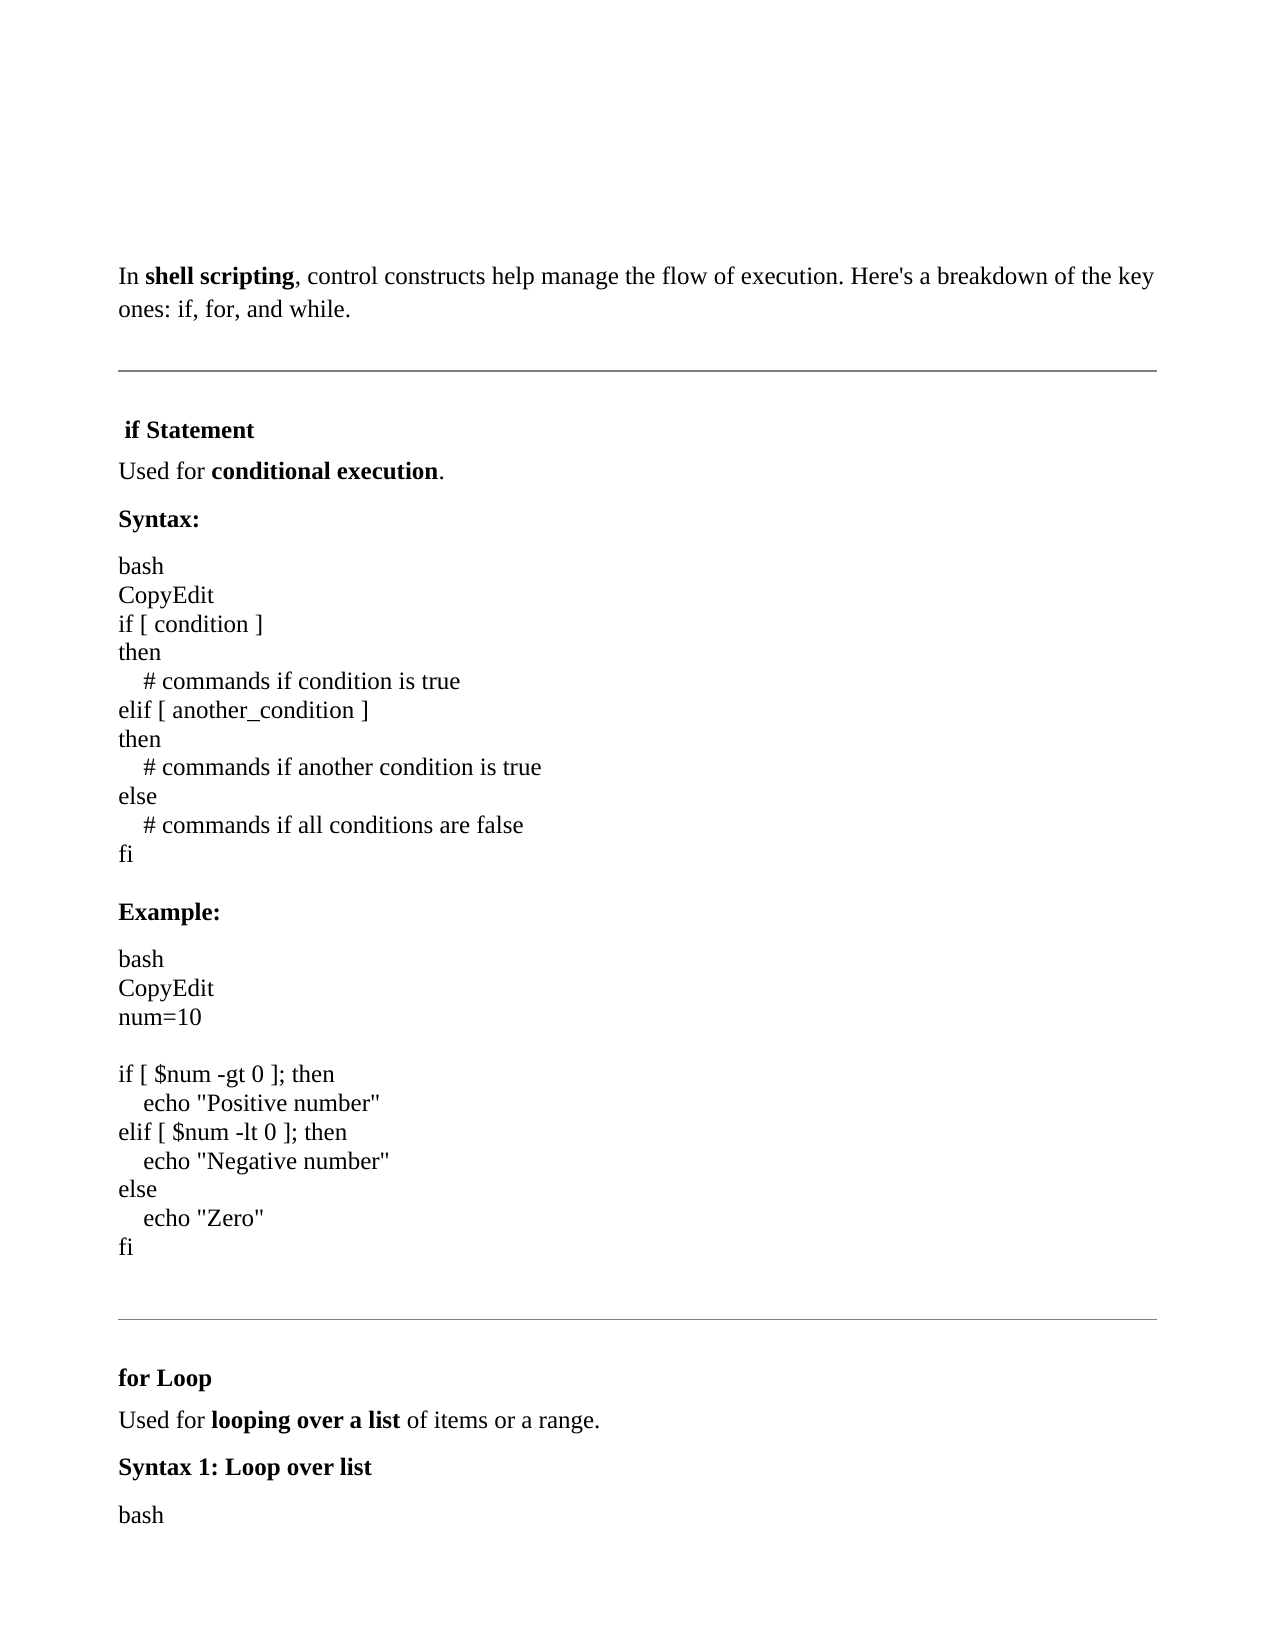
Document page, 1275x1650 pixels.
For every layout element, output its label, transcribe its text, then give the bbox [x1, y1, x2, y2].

text num=10 [118, 1002, 1157, 1031]
text bash [118, 944, 1157, 973]
text # commands if condition is true [118, 666, 1157, 695]
text Example: [118, 897, 1157, 926]
text bash [118, 551, 1157, 580]
text if [ $num -gt 0 ]; then [118, 1059, 1157, 1088]
text Used for conditional execution. [118, 456, 1157, 485]
subtitle if Statement [118, 415, 1157, 443]
text echo "Positive number" [118, 1088, 1157, 1117]
text In shell scripting, control constructs help manage the flow of execution. Here's a breakdown of the key ones: if, for, and while. [118, 261, 1157, 323]
text else [118, 1174, 1157, 1203]
text bash [118, 1500, 1157, 1529]
text # commands if all conditions are false [118, 810, 1157, 839]
text Syntax: [118, 504, 1157, 532]
text echo "Zero" [118, 1203, 1157, 1232]
text fi [118, 839, 1157, 867]
text if [ condition ] [118, 609, 1157, 637]
text Used for looping over a list of items or a range. [118, 1405, 1157, 1433]
text Syntax 1: Loop over list [118, 1452, 1157, 1481]
text fi [118, 1232, 1157, 1261]
text echo "Negative number" [118, 1146, 1157, 1174]
text CopyEdit [118, 580, 1157, 609]
text elif [ $num -lt 0 ]; then [118, 1117, 1157, 1146]
text # commands if another condition is true [118, 752, 1157, 781]
text CopyEdit [118, 973, 1157, 1002]
text then [118, 724, 1157, 752]
text then [118, 637, 1157, 666]
text elif [ another_condition ] [118, 695, 1157, 724]
text else [118, 781, 1157, 810]
subtitle for Loop [118, 1363, 1157, 1392]
